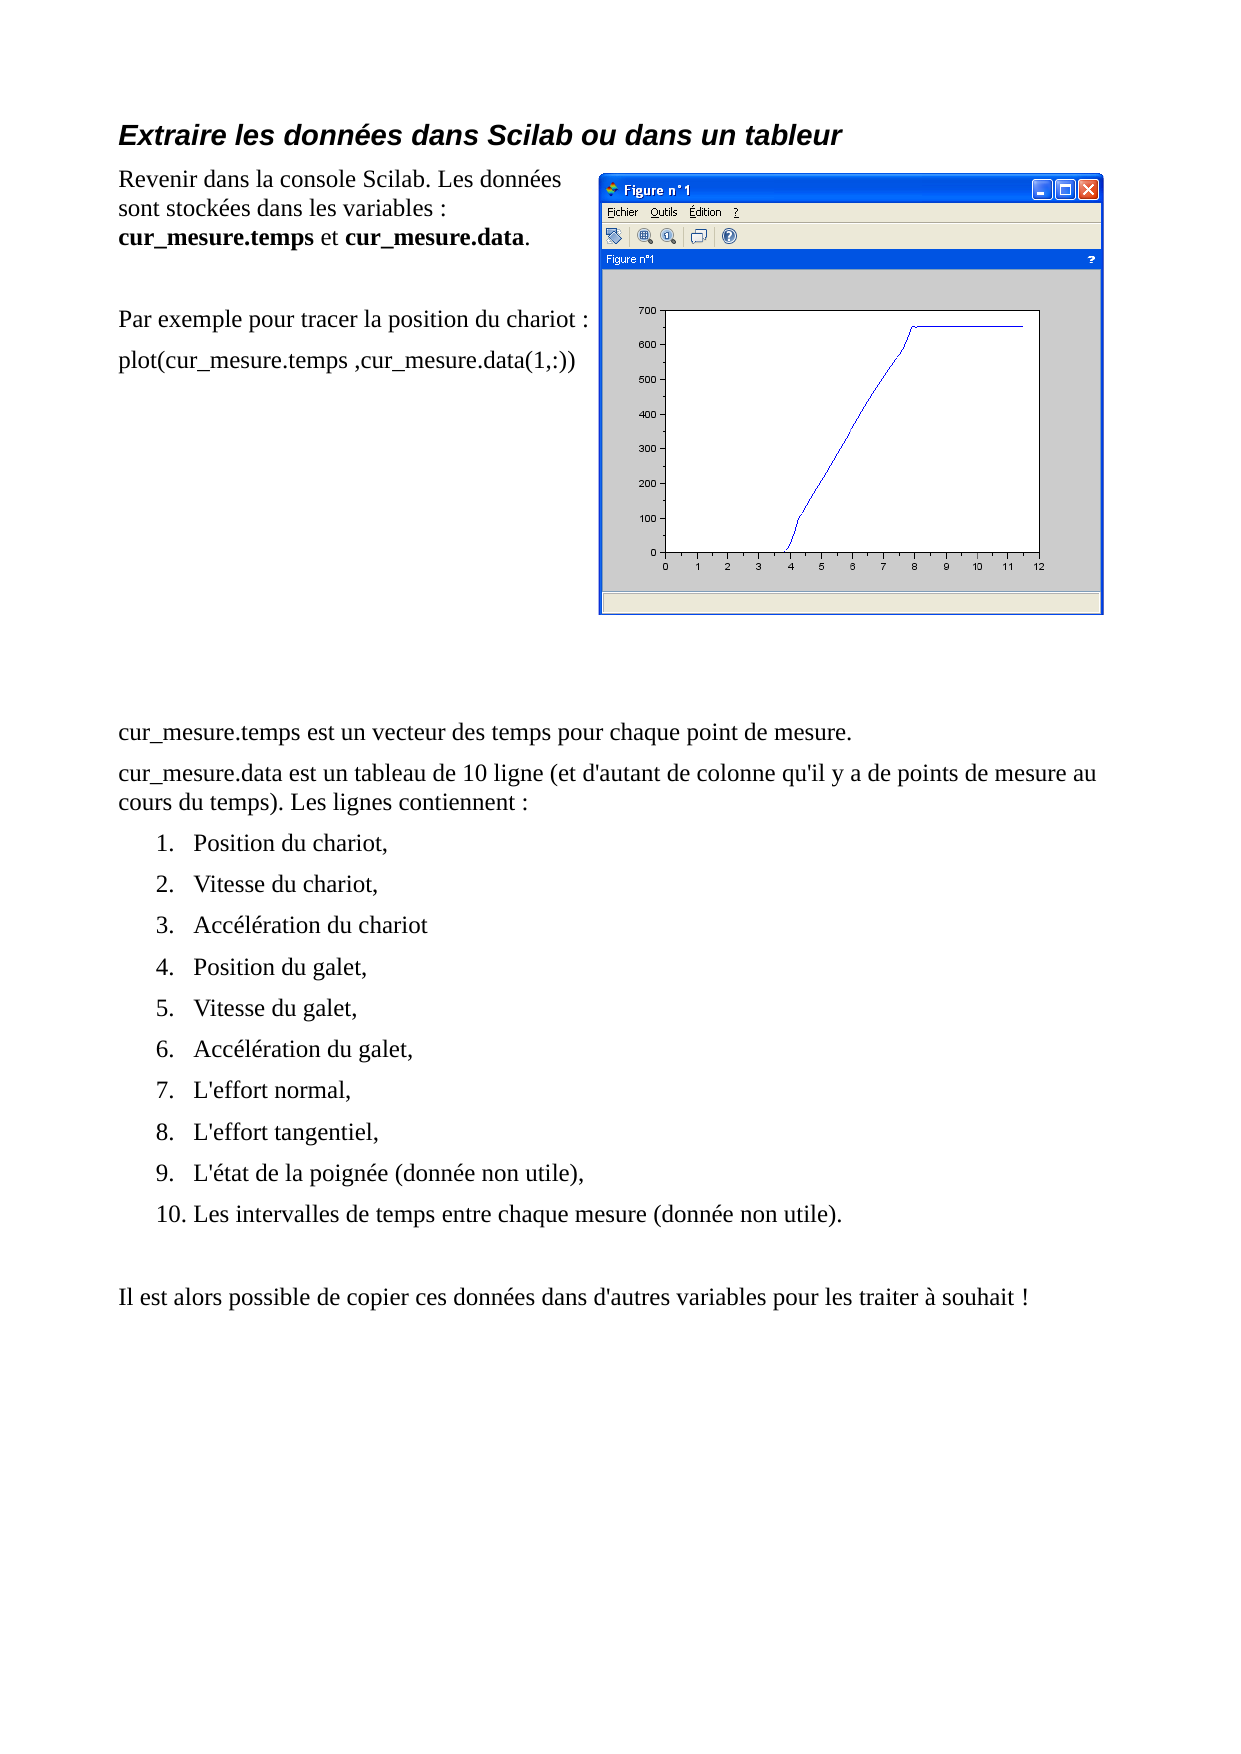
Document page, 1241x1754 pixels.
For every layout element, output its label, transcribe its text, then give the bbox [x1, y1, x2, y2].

text Il est alors possible de copier ces données dans d'autres variables pour les traiter à souhait ! [118, 1282, 1122, 1310]
list L'effort normal, [156, 1075, 1122, 1104]
text plot(cur_mesure.temps ,cur_mesure.data(1,:)) [118, 345, 598, 374]
list Position du chariot, [156, 828, 1122, 857]
list Vitesse du galet, [156, 993, 1122, 1022]
subtitle Extraire les données dans Scilab ou dans un tableur [118, 118, 1122, 152]
list Vitesse du chariot, [156, 869, 1122, 898]
list Position du galet, [156, 952, 1122, 980]
text cur_mesure.data est un tableau de 10 ligne (et d'autant de colonne qu'il y a de points de mesure au cours du temps). Les lignes contiennent : [118, 758, 1122, 815]
text Revenir dans la console Scilab. Les données sont stockées dans les variables : cur_mesure.temps et cur_mesure.data. [118, 164, 1122, 250]
list Accélération du galet, [156, 1034, 1122, 1063]
text cur_mesure.temps est un vecteur des temps pour chaque point de mesure. [118, 717, 1122, 745]
list L'effort tangentiel, [156, 1117, 1122, 1145]
list Accélération du chariot [156, 910, 1122, 939]
list L'état de la poignée (donnée non utile), [156, 1158, 1122, 1187]
list Les intervalles de temps entre chaque mesure (donnée non utile). [156, 1199, 1122, 1228]
text Par exemple pour tracer la position du chariot : [118, 304, 598, 333]
